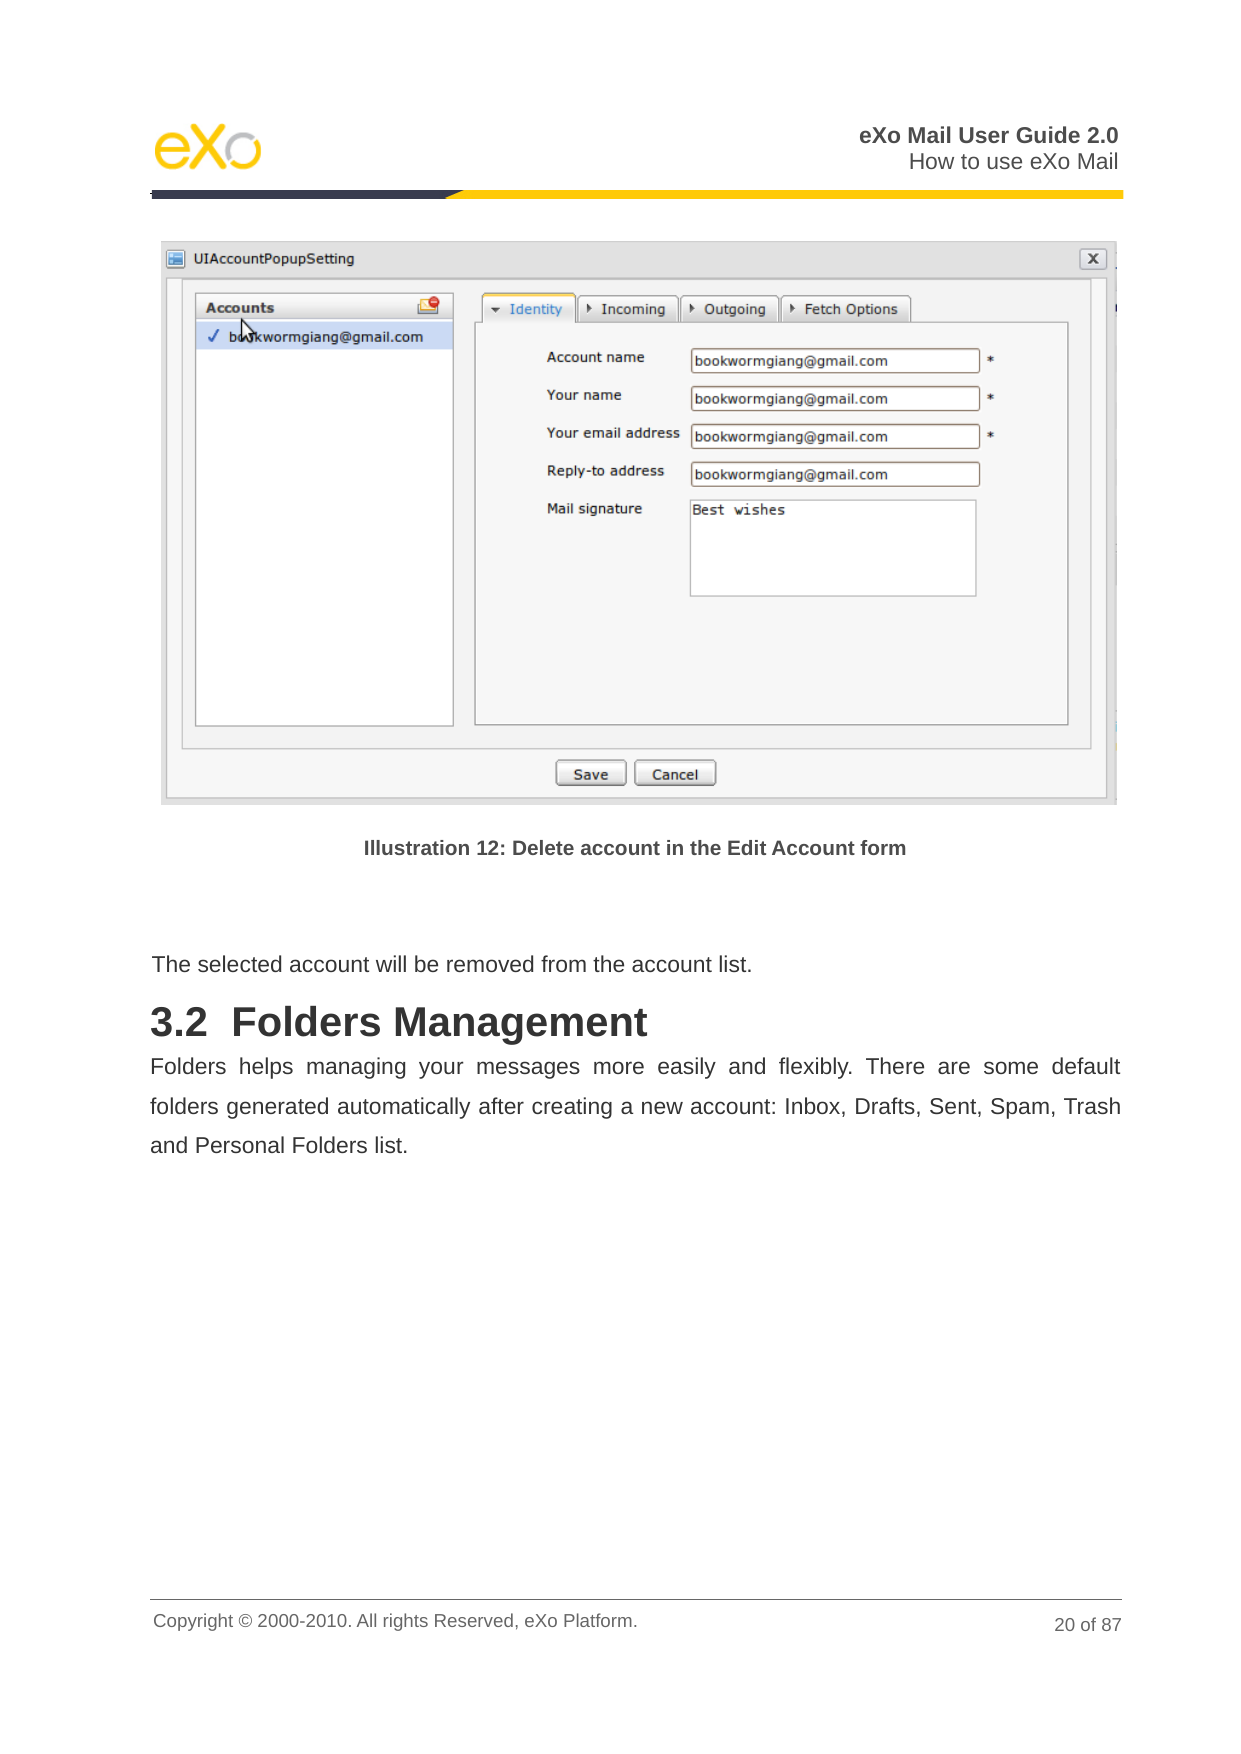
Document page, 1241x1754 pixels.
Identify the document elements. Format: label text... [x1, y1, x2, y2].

list The selected account will be removed from the account list. [114, 223, 1122, 977]
list Illustration 12: Delete account in the Edit Account form [154, 317, 1117, 860]
text Folders helps managing your messages more easily and flexibly. There are some default folders generated automatically after creating a new account: Inbox, Drafts, Sent, Spam, Trash and Personal Folders list. [150, 1053, 1122, 1158]
subtitle Folders Management [150, 998, 1122, 1046]
picture [161, 241, 1117, 805]
picture [151, 190, 1124, 199]
picture [155, 123, 262, 170]
